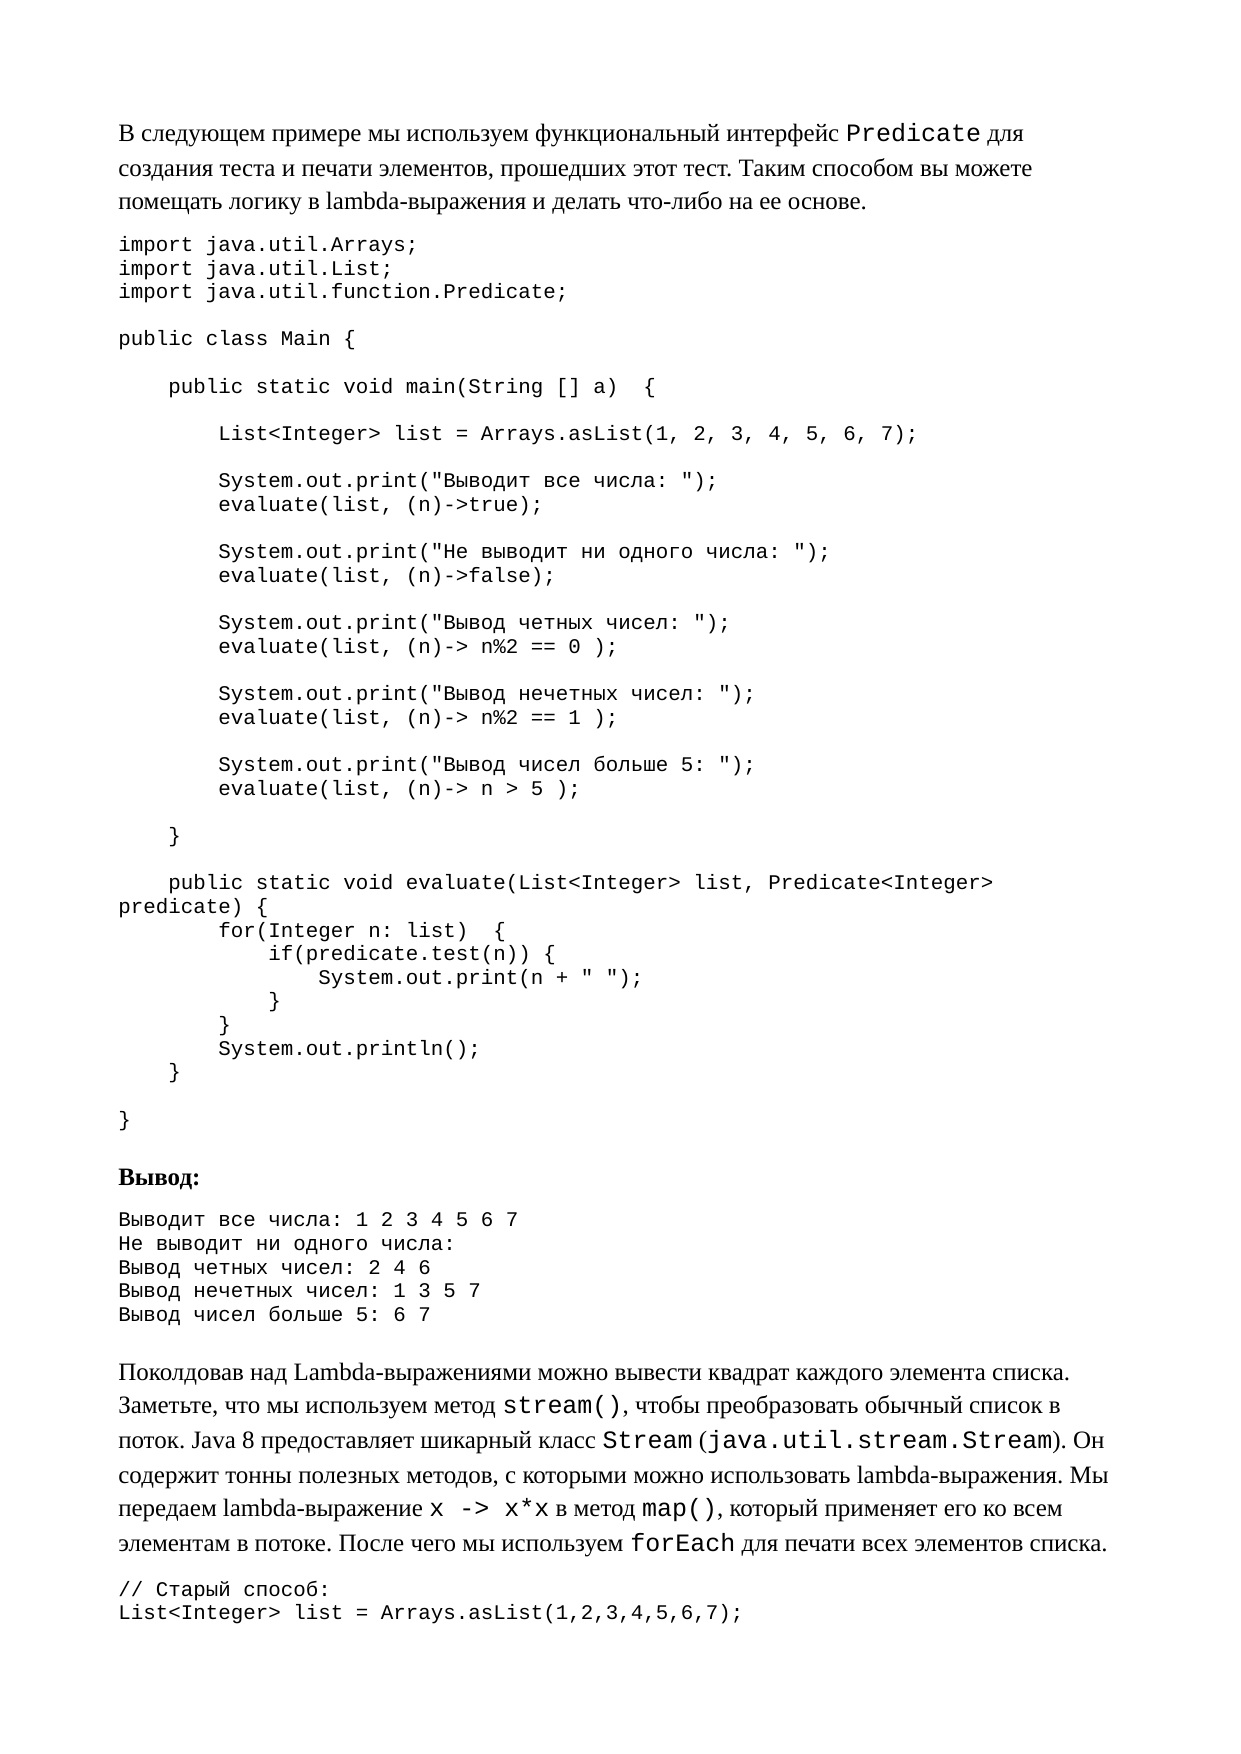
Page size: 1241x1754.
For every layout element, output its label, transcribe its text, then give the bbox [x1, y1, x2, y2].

text import java.util.List; [118, 257, 1122, 281]
text System.out.print("Не выводит ни одного числа: "); [118, 541, 1122, 565]
text System.out.print("Вывод нечетных чисел: "); [118, 683, 1122, 707]
text } [118, 825, 1122, 849]
text Вывод четных чисел: 2 4 6 [118, 1257, 1122, 1280]
text Поколдовав над Lambda-выражениями можно вывести квадрат каждого элемента списка. Заметьте, что мы используем метод stream(), чтобы преобразовать обычный список в поток. Java 8 предоставляет шикарный класс Stream (java.util.stream.Stream). Он содержит тонны полезных методов, с которыми можно использовать lambda-выражения. Мы передаем lambda-выражение x -> x*x в метод map(), который применяет его ко всем элементам в потоке. После чего мы используем forEach для печати всех элементов списка. [118, 1357, 1122, 1559]
text import java.util.function.Predicate; [118, 281, 1122, 305]
text } [118, 1061, 1122, 1085]
text public static void main(String [] a) { [118, 376, 1122, 399]
text List<Integer> list = Arrays.asList(1, 2, 3, 4, 5, 6, 7); [118, 423, 1122, 447]
text evaluate(list, (n)->true); [118, 494, 1122, 518]
text В следующем примере мы используем функциональный интерфейс Predicate для создания теста и печати элементов, прошедших этот тест. Таким способом вы можете помещать логику в lambda-выражения и делать что-либо на ее основе. [118, 118, 1122, 215]
text System.out.println(); [118, 1038, 1122, 1061]
text for(Integer n: list) { [118, 919, 1122, 943]
text public static void evaluate(List<Integer> list, Predicate<Integer> predicate) { [118, 872, 1122, 919]
text evaluate(list, (n)-> n%2 == 0 ); [118, 636, 1122, 659]
text evaluate(list, (n)-> n%2 == 1 ); [118, 707, 1122, 730]
text Вывод чисел больше 5: 6 7 [118, 1304, 1122, 1328]
text if(predicate.test(n)) { [118, 943, 1122, 967]
text Вывод: [118, 1162, 1122, 1191]
text Вывод нечетных чисел: 1 3 5 7 [118, 1280, 1122, 1304]
text List<Integer> list = Arrays.asList(1,2,3,4,5,6,7); [118, 1602, 1122, 1626]
text public class Main { [118, 328, 1122, 352]
text } [118, 1109, 1122, 1132]
text // Старый способ: [118, 1578, 1122, 1602]
text Не выводит ни одного числа: [118, 1233, 1122, 1257]
text System.out.print("Вывод четных чисел: "); [118, 612, 1122, 636]
text System.out.print("Выводит все числа: "); [118, 470, 1122, 494]
text } [118, 1014, 1122, 1038]
text evaluate(list, (n)->false); [118, 565, 1122, 588]
text evaluate(list, (n)-> n > 5 ); [118, 778, 1122, 801]
text import java.util.Arrays; [118, 234, 1122, 257]
text System.out.print("Вывод чисел больше 5: "); [118, 754, 1122, 778]
text System.out.print(n + " "); [118, 967, 1122, 991]
text } [118, 991, 1122, 1014]
text Выводит все числа: 1 2 3 4 5 6 7 [118, 1209, 1122, 1233]
